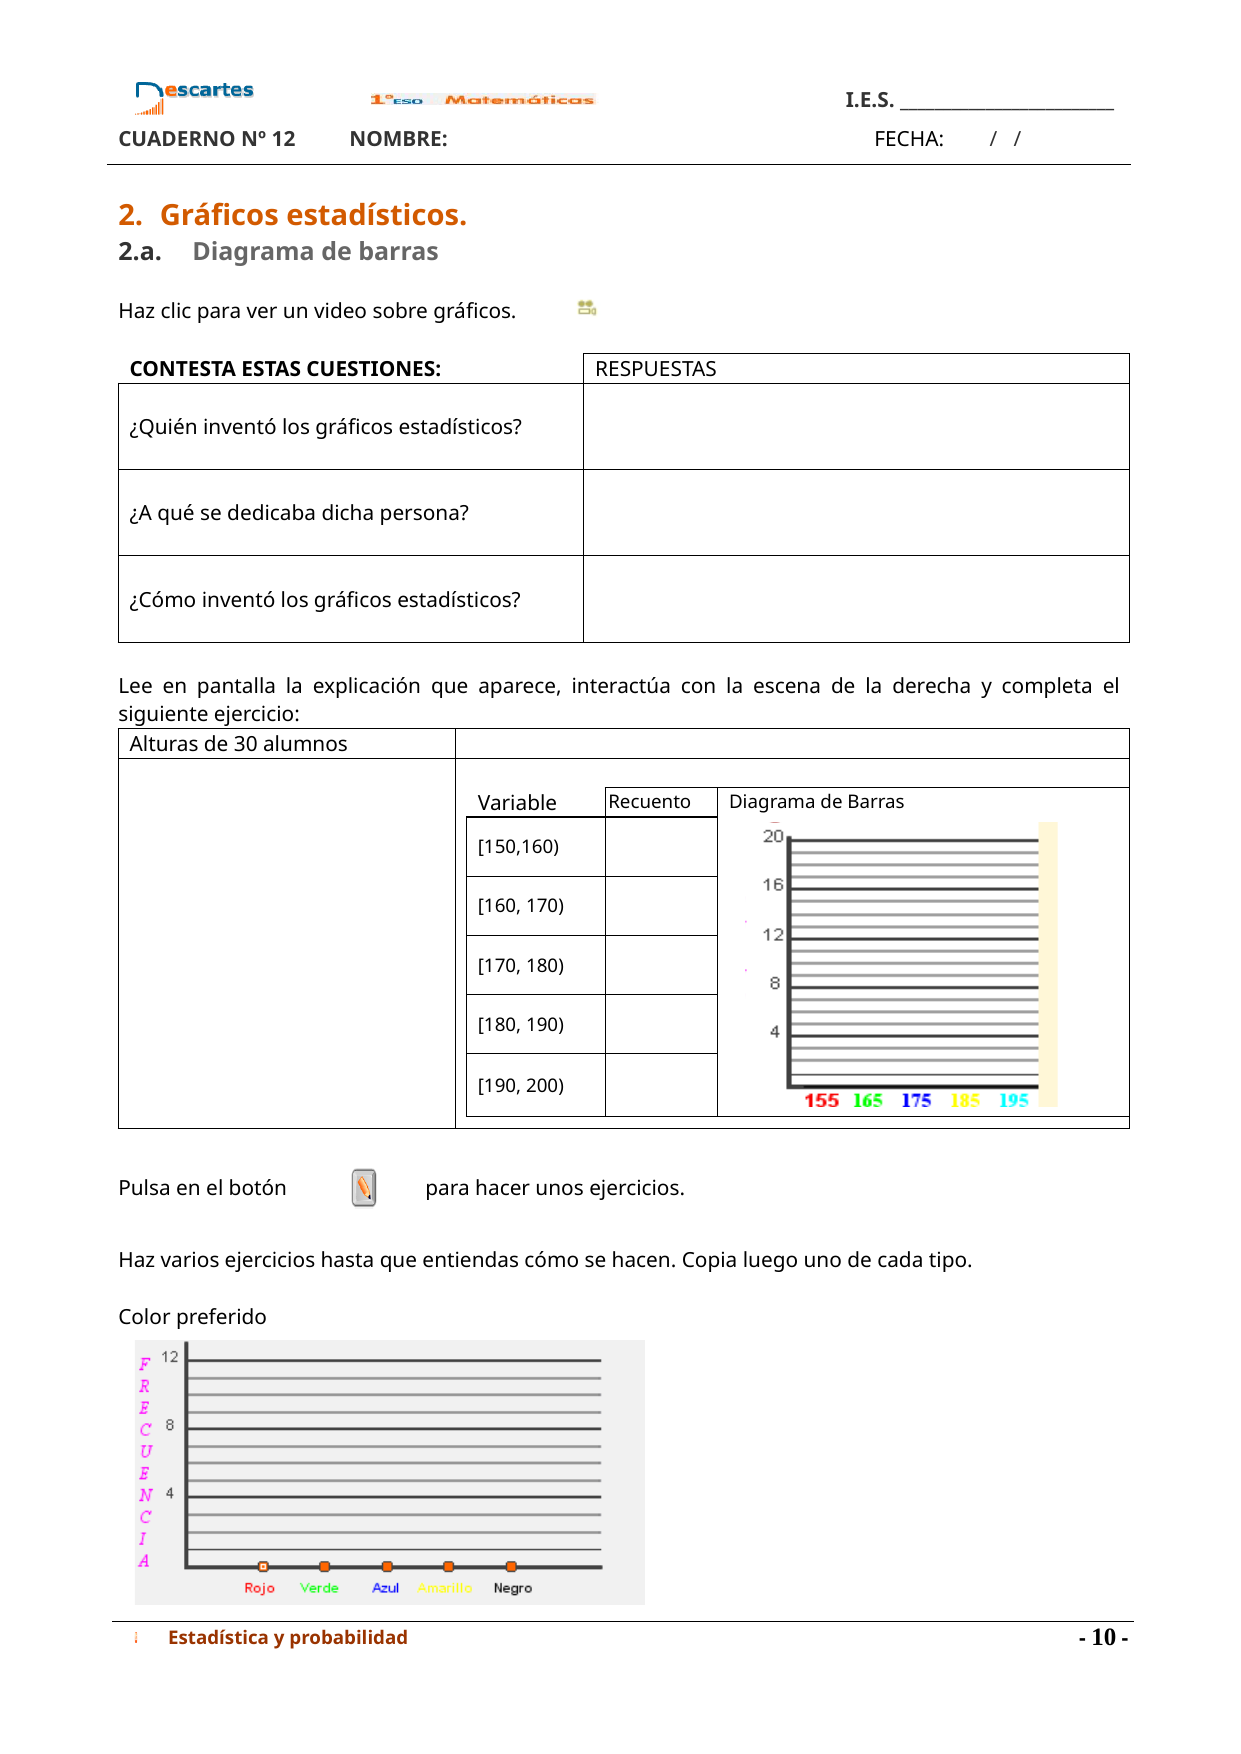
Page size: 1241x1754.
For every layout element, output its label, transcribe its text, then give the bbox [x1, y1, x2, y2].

table_header [456, 729, 1129, 757]
table_cell [606, 1054, 717, 1116]
list Diagrama de barras [118, 234, 1122, 268]
text Haz varios ejercicios hasta que entiendas cómo se hacen. Copia luego uno de cada tipo. [118, 1246, 1122, 1274]
table_cell [150,160) [467, 818, 605, 876]
picture [134, 1340, 645, 1605]
picture [134, 82, 257, 115]
picture [745, 822, 1058, 1107]
picture [350, 1167, 377, 1209]
table_cell [456, 759, 1129, 1128]
picture [371, 93, 599, 105]
table_header Variable [466, 787, 605, 816]
text Lee en pantalla la explicación que aparece, interactúa con la escena de la derecha y completa el siguiente ejercicio: [118, 671, 1122, 728]
table_cell [170, 180) [467, 936, 605, 994]
picture [134, 1631, 138, 1643]
table_header [323, 1158, 414, 1217]
table_cell ¿Cómo inventó los gráficos estadísticos? [119, 556, 583, 642]
table_cell [606, 877, 717, 934]
table_cell [119, 759, 455, 1128]
table_header RESPUESTAS [584, 354, 1129, 383]
table_cell ¿A qué se dedicaba dicha persona? [119, 470, 583, 555]
table_cell ¿Quién inventó los gráficos estadísticos? [119, 384, 583, 469]
table_cell [180, 190) [467, 995, 605, 1053]
table_cell [606, 936, 717, 994]
table_header para hacer unos ejercicios. [414, 1158, 1134, 1217]
table_header CONTESTA ESTAS CUESTIONES: [118, 353, 583, 383]
table_cell [606, 995, 717, 1053]
table_header Pulsa en el botón [107, 1158, 323, 1217]
table_header Diagrama de Barras [718, 788, 1129, 1116]
table_cell [584, 556, 1129, 642]
text Haz clic para ver un video sobre gráficos. [118, 296, 1122, 325]
table_cell [584, 384, 1129, 469]
picture [573, 293, 602, 319]
table_header Alturas de 30 alumnos [119, 729, 455, 757]
table_header Recuento [606, 788, 717, 816]
table_cell [584, 470, 1129, 555]
table_cell [606, 818, 717, 876]
list Gráficos estadísticos. [118, 194, 1122, 234]
table_cell [160, 170) [467, 877, 605, 934]
text Color preferido [118, 1302, 1122, 1331]
table_cell [190, 200) [467, 1054, 605, 1116]
